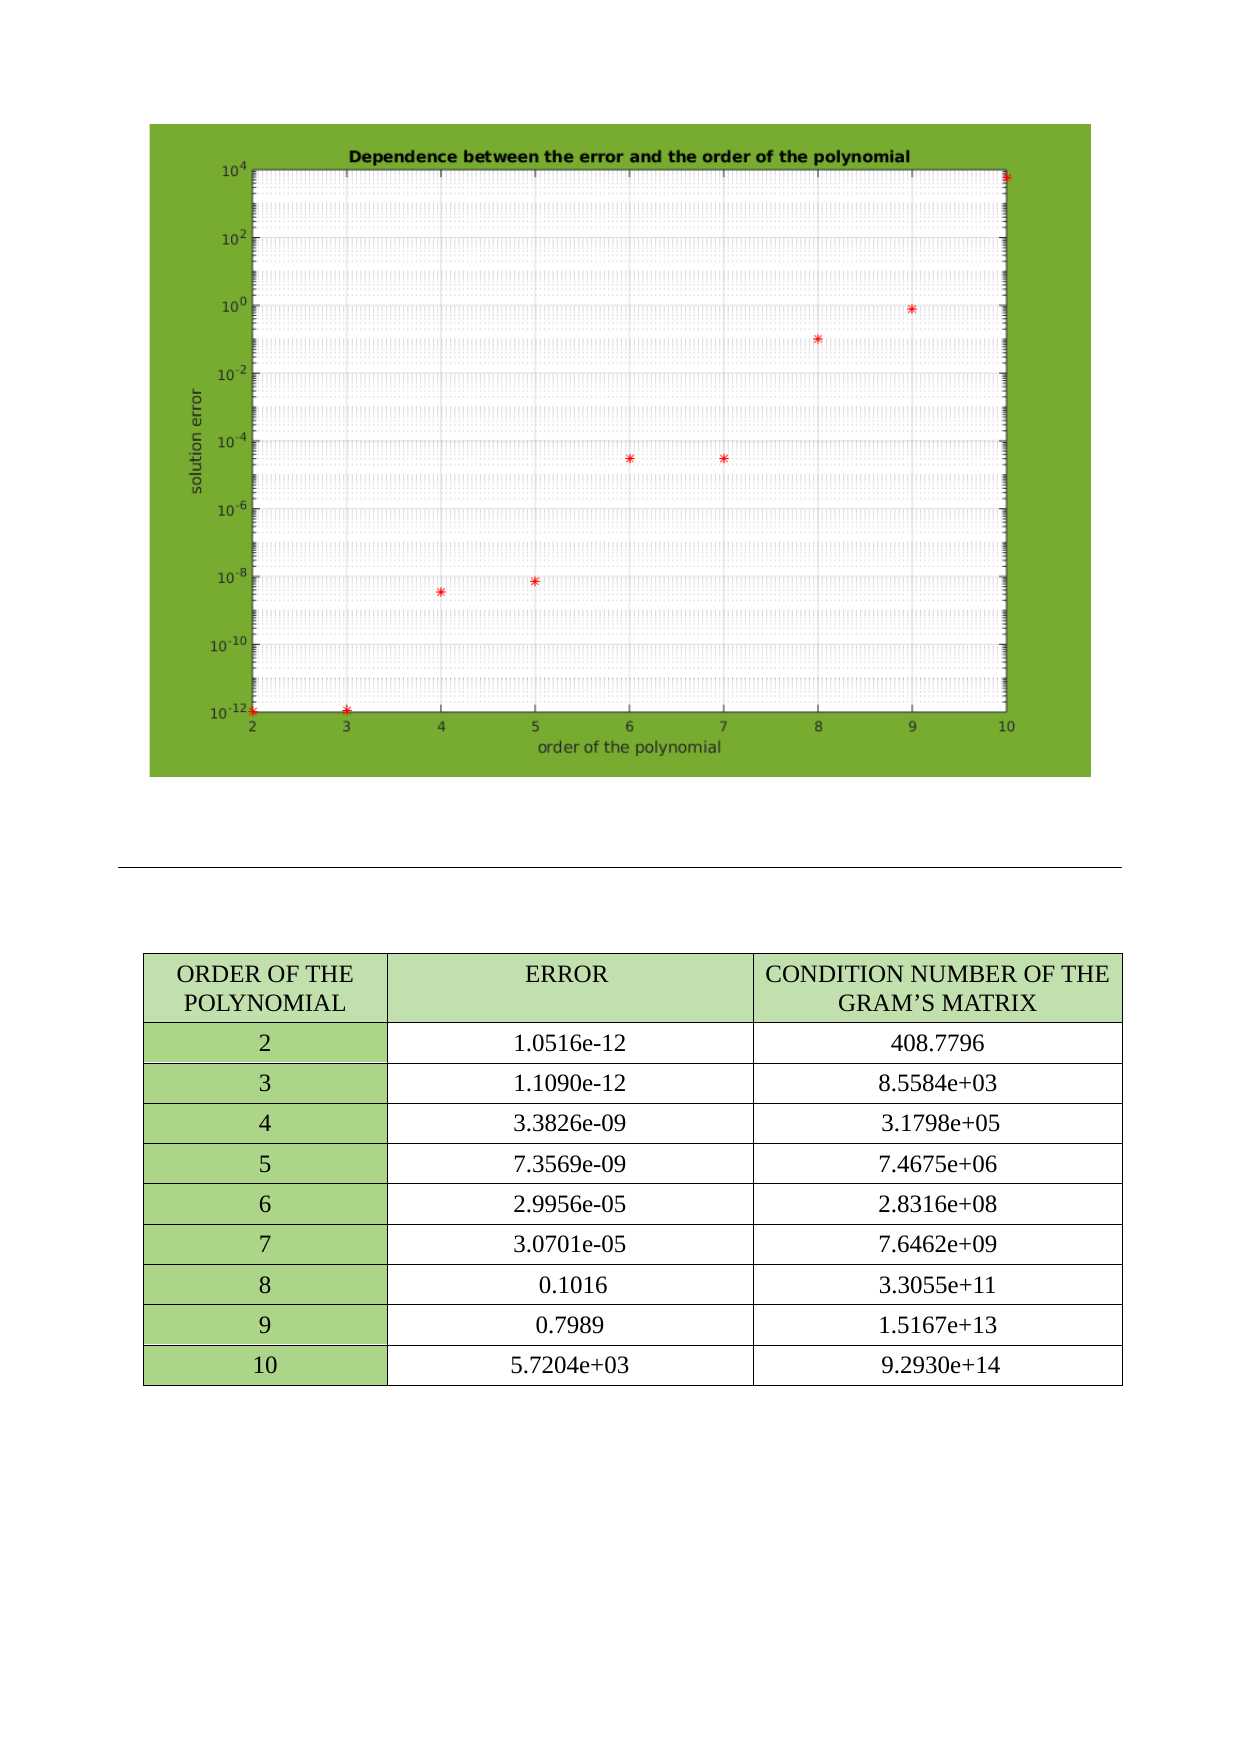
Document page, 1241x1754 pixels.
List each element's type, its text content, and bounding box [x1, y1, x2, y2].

table_cell 10 [144, 1346, 387, 1385]
table_cell 7.4675e+06 [754, 1144, 1122, 1183]
table_cell 6 [144, 1184, 387, 1224]
table_cell 7.6462e+09 [754, 1225, 1122, 1264]
table_cell 3 [144, 1064, 387, 1103]
table_cell 2.8316e+08 [754, 1184, 1122, 1224]
picture [149, 124, 1091, 777]
table_cell 0.7989 [388, 1305, 753, 1344]
table_cell 9 [144, 1305, 387, 1344]
table_cell 3.3826e-09 [388, 1104, 753, 1143]
table_cell 7 [144, 1225, 387, 1264]
table_cell 2 [144, 1023, 387, 1062]
table_header CONDITION NUMBER OF THE GRAM’S MATRIX [754, 954, 1122, 1022]
table_cell 8 [144, 1265, 387, 1304]
table_cell 0.1016 [388, 1265, 753, 1304]
table_cell 1.0516e-12 [388, 1023, 753, 1062]
table_cell 3.3055e+11 [754, 1265, 1122, 1304]
table_cell 3.1798e+05 [754, 1104, 1122, 1143]
table_header ORDER OF THE POLYNOMIAL [144, 954, 387, 1022]
table_cell 9.2930e+14 [754, 1346, 1122, 1385]
table_cell 8.5584e+03 [754, 1064, 1122, 1103]
table_cell 1.5167e+13 [754, 1305, 1122, 1344]
table_cell 408.7796 [754, 1023, 1122, 1062]
table_cell 1.1090e-12 [388, 1064, 753, 1103]
table_cell 2.9956e-05 [388, 1184, 753, 1224]
table_cell 7.3569e-09 [388, 1144, 753, 1183]
table_cell 3.0701e-05 [388, 1225, 753, 1264]
table_cell 4 [144, 1104, 387, 1143]
table_cell 5.7204e+03 [388, 1346, 753, 1385]
table_cell 5 [144, 1144, 387, 1183]
table_header ERROR [388, 954, 753, 1022]
